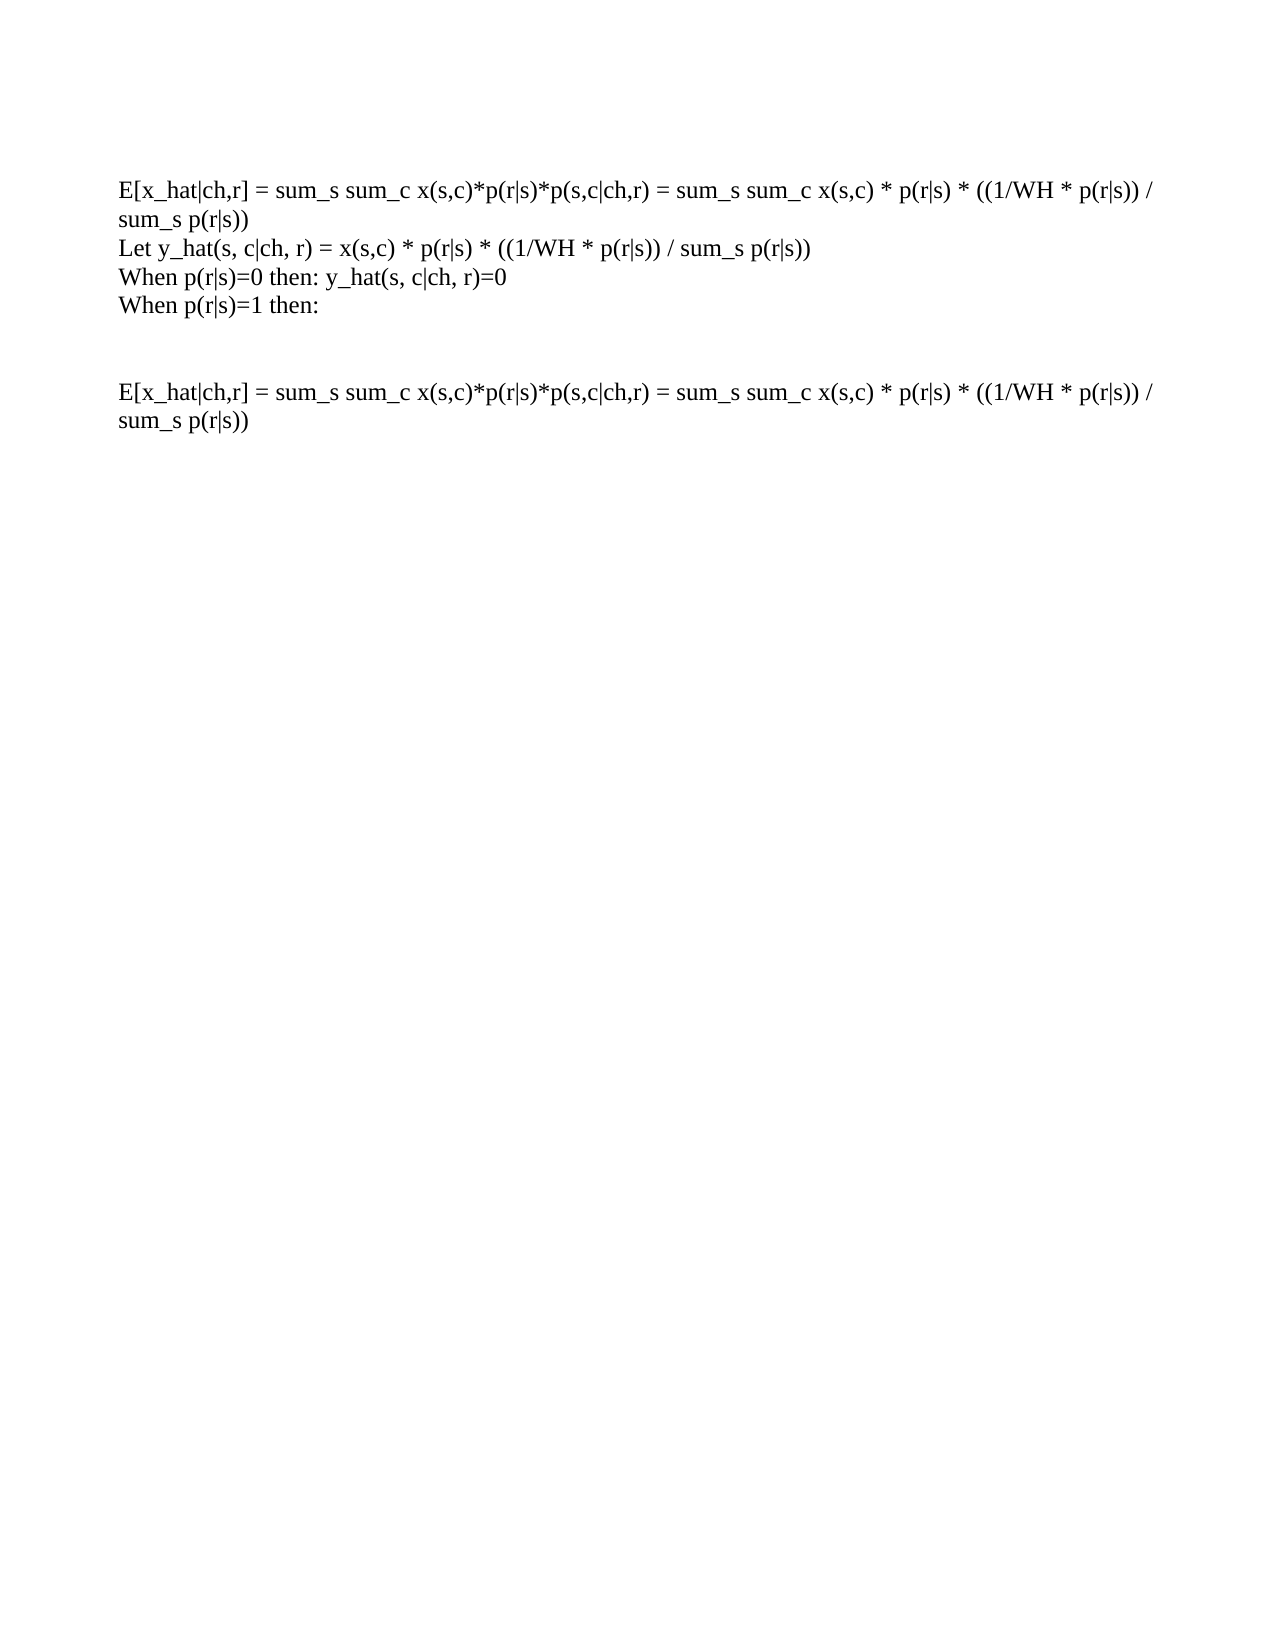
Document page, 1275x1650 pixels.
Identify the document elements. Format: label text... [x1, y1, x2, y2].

text E[x_hat|ch,r] = sum_s sum_c x(s,c)*p(r|s)*p(s,c|ch,r) = sum_s sum_c x(s,c) * p(r|s) * ((1/WH * p(r|s)) / sum_s p(r|s)) [118, 176, 1157, 233]
text When p(r|s)=1 then: [118, 291, 1157, 319]
text E[x_hat|ch,r] = sum_s sum_c x(s,c)*p(r|s)*p(s,c|ch,r) = sum_s sum_c x(s,c) * p(r|s) * ((1/WH * p(r|s)) / sum_s p(r|s)) [118, 377, 1157, 434]
text Let y_hat(s, c|ch, r) = x(s,c) * p(r|s) * ((1/WH * p(r|s)) / sum_s p(r|s)) [118, 233, 1157, 262]
text When p(r|s)=0 then: y_hat(s, c|ch, r)=0 [118, 262, 1157, 291]
